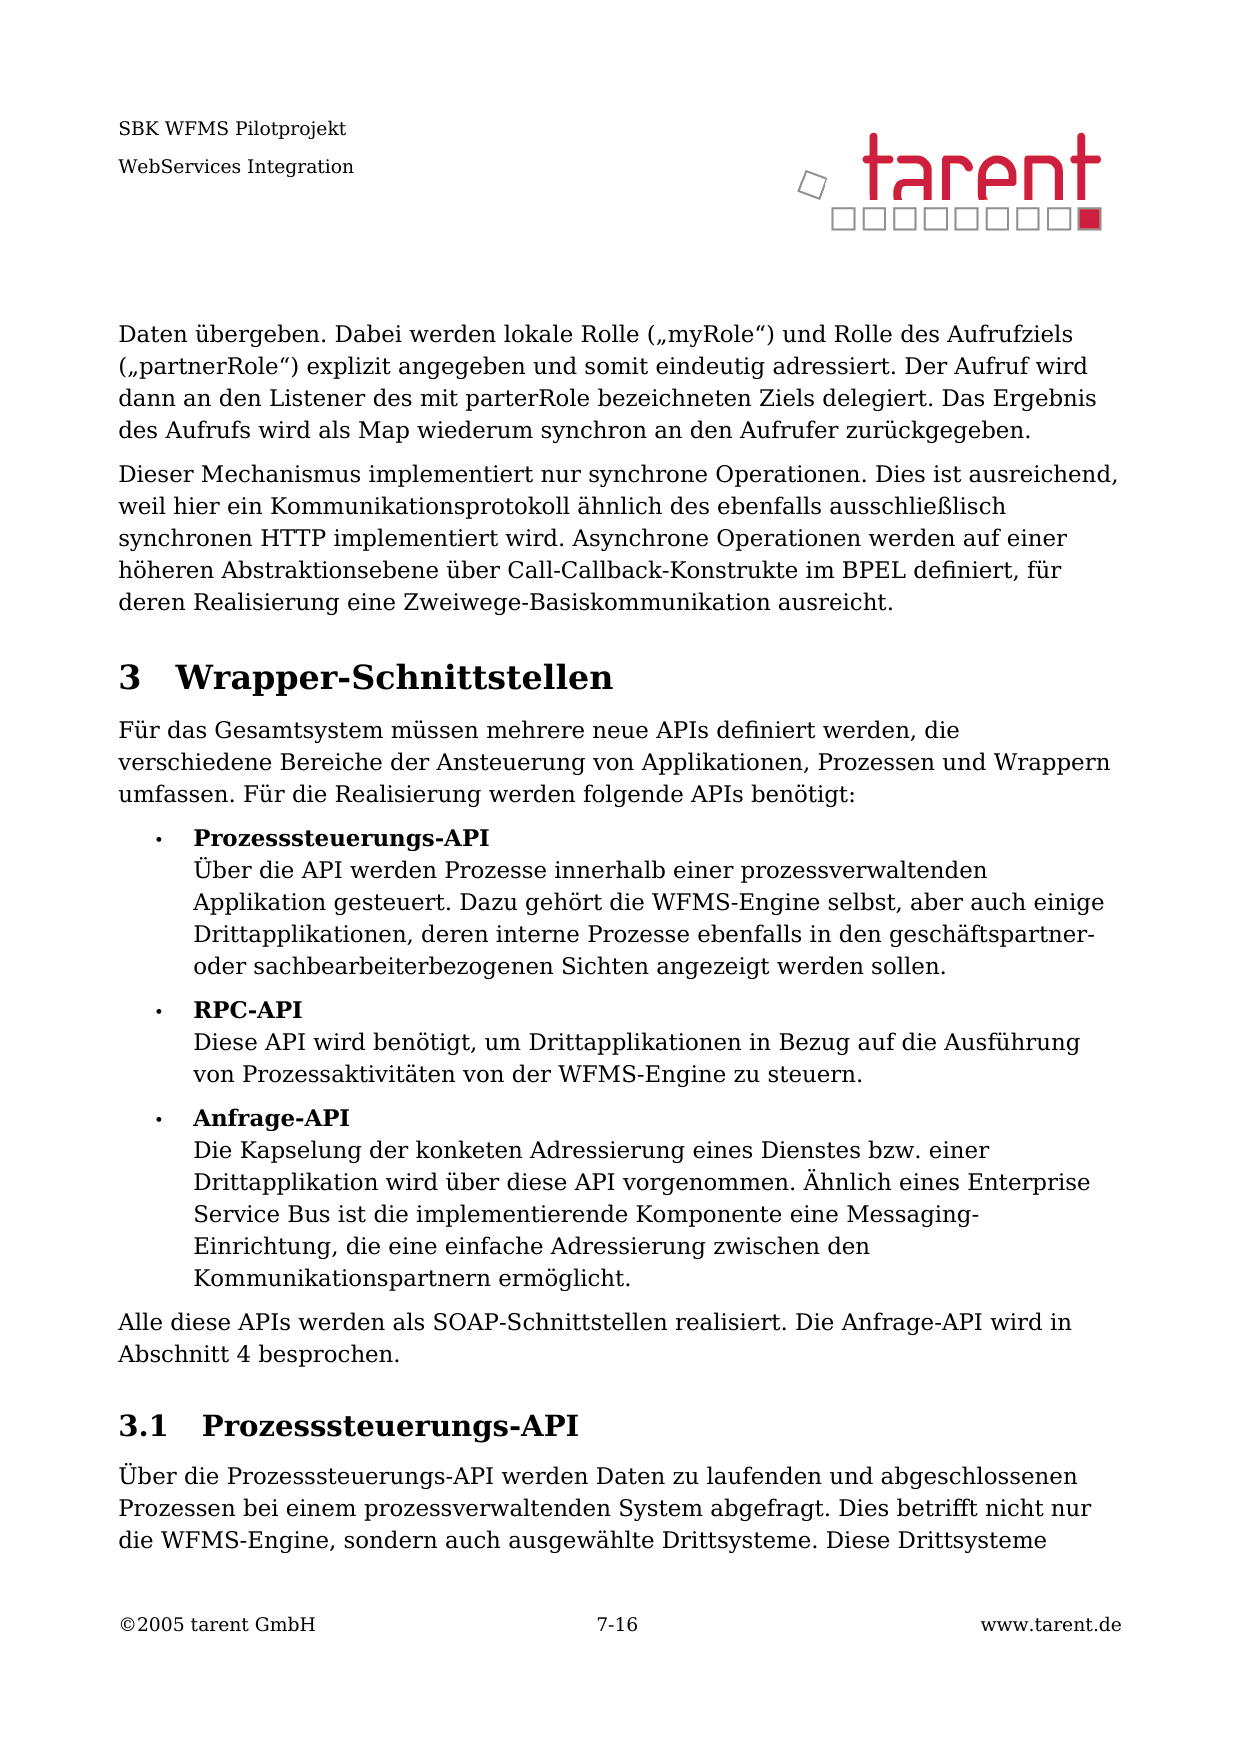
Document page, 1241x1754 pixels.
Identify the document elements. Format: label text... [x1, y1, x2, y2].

list Anfrage-API Die Kapselung der konketen Adressierung eines Dienstes bzw. einer Drittapplikation wird über diese API vorgenommen. Ähnlich eines Enterprise Service Bus ist die implementierende Komponente eine Messaging-Einrichtung, die eine einfache Adressierung zwischen den Kommunikationspartnern ermöglicht. [156, 1105, 1122, 1292]
subtitle Prozesssteuerungs-API [118, 1409, 1122, 1444]
subtitle Wrapper-Schnittstellen [118, 658, 1122, 697]
list Prozesssteuerungs-API Über die API werden Prozesse innerhalb einer prozessverwaltenden Applikation gesteuert. Dazu gehört die WFMS-Engine selbst, aber auch einige Drittapplikationen, deren interne Prozesse ebenfalls in den geschäftspartner- oder sachbearbeiterbezogenen Sichten angezeigt werden sollen. [156, 825, 1122, 980]
text Alle diese APIs werden als SOAP-Schnittstellen realisiert. Die Anfrage-API wird in Abschnitt 4 besprochen. [118, 1309, 1122, 1367]
list RPC-API Diese API wird benötigt, um Drittapplikationen in Bezug auf die Ausführung von Prozessaktivitäten von der WFMS-Engine zu steuern. [156, 997, 1122, 1088]
text Daten übergeben. Dabei werden lokale Rolle („myRole“) und Rolle des Aufrufziels („partnerRole“) explizit angegeben und somit eindeutig adressiert. Der Aufruf wird dann an den Listener des mit parterRole bezeichneten Ziels delegiert. Das Ergebnis des Aufrufs wird als Map wiederum synchron an den Aufrufer zurückgegeben. [118, 322, 1122, 444]
text Für das Gesamtsystem müssen mehrere neue APIs definiert werden, die verschiedene Bereiche der Ansteuerung von Applikationen, Prozessen und Wrappern umfassen. Für die Realisierung werden folgende APIs benötigt: [118, 717, 1122, 808]
text Über die Prozesssteuerungs-API werden Daten zu laufenden und abgeschlossenen Prozessen bei einem prozessverwaltenden System abgefragt. Dies betrifft nicht nur die WFMS-Engine, sondern auch ausgewählte Drittsysteme. Diese Drittsysteme [118, 1463, 1122, 1554]
picture [784, 120, 1117, 242]
text Dieser Mechanismus implementiert nur synchrone Operationen. Dies ist ausreichend, weil hier ein Kommunikationsprotokoll ähnlich des ebenfalls ausschließlisch synchronen HTTP implementiert wird. Asynchrone Operationen werden auf einer höheren Abstraktionsebene über Call-Callback-Konstrukte im BPEL definiert, für deren Realisierung eine Zweiwege-Basiskommunikation ausreicht. [118, 461, 1122, 616]
